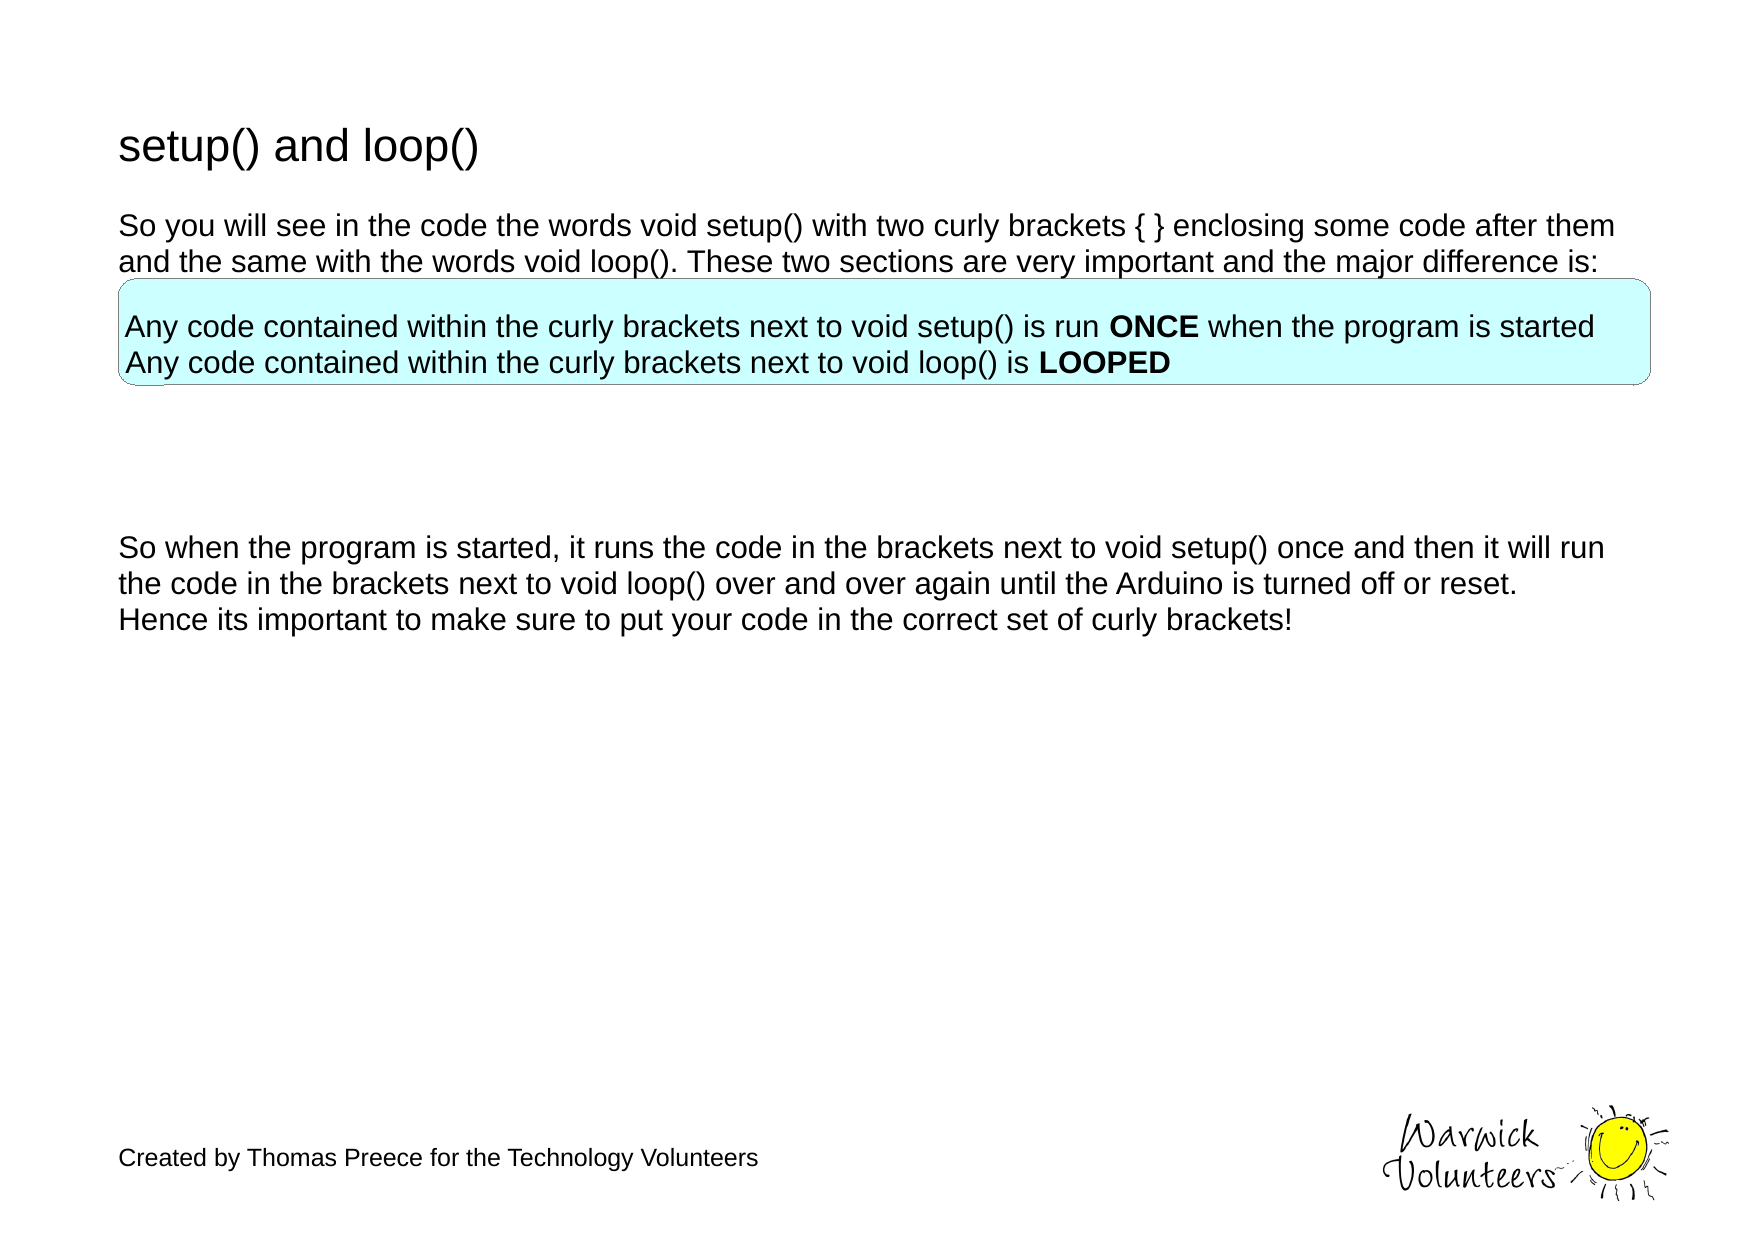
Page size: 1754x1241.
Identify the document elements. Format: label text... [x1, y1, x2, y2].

text So when the program is started, it runs the code in the brackets next to void setup() once and then it will run the code in the brackets next to void loop() over and over again until the Arduino is turned off or reset. [118, 529, 1636, 601]
text Hence its important to make sure to put your code in the correct set of curly brackets! [118, 601, 1636, 637]
text setup() and loop() [118, 118, 1636, 171]
text So you will see in the code the words void setup() with two curly brackets { } enclosing some code after them and the same with the words void loop(). These two sections are very important and the major difference is: [118, 207, 1636, 279]
